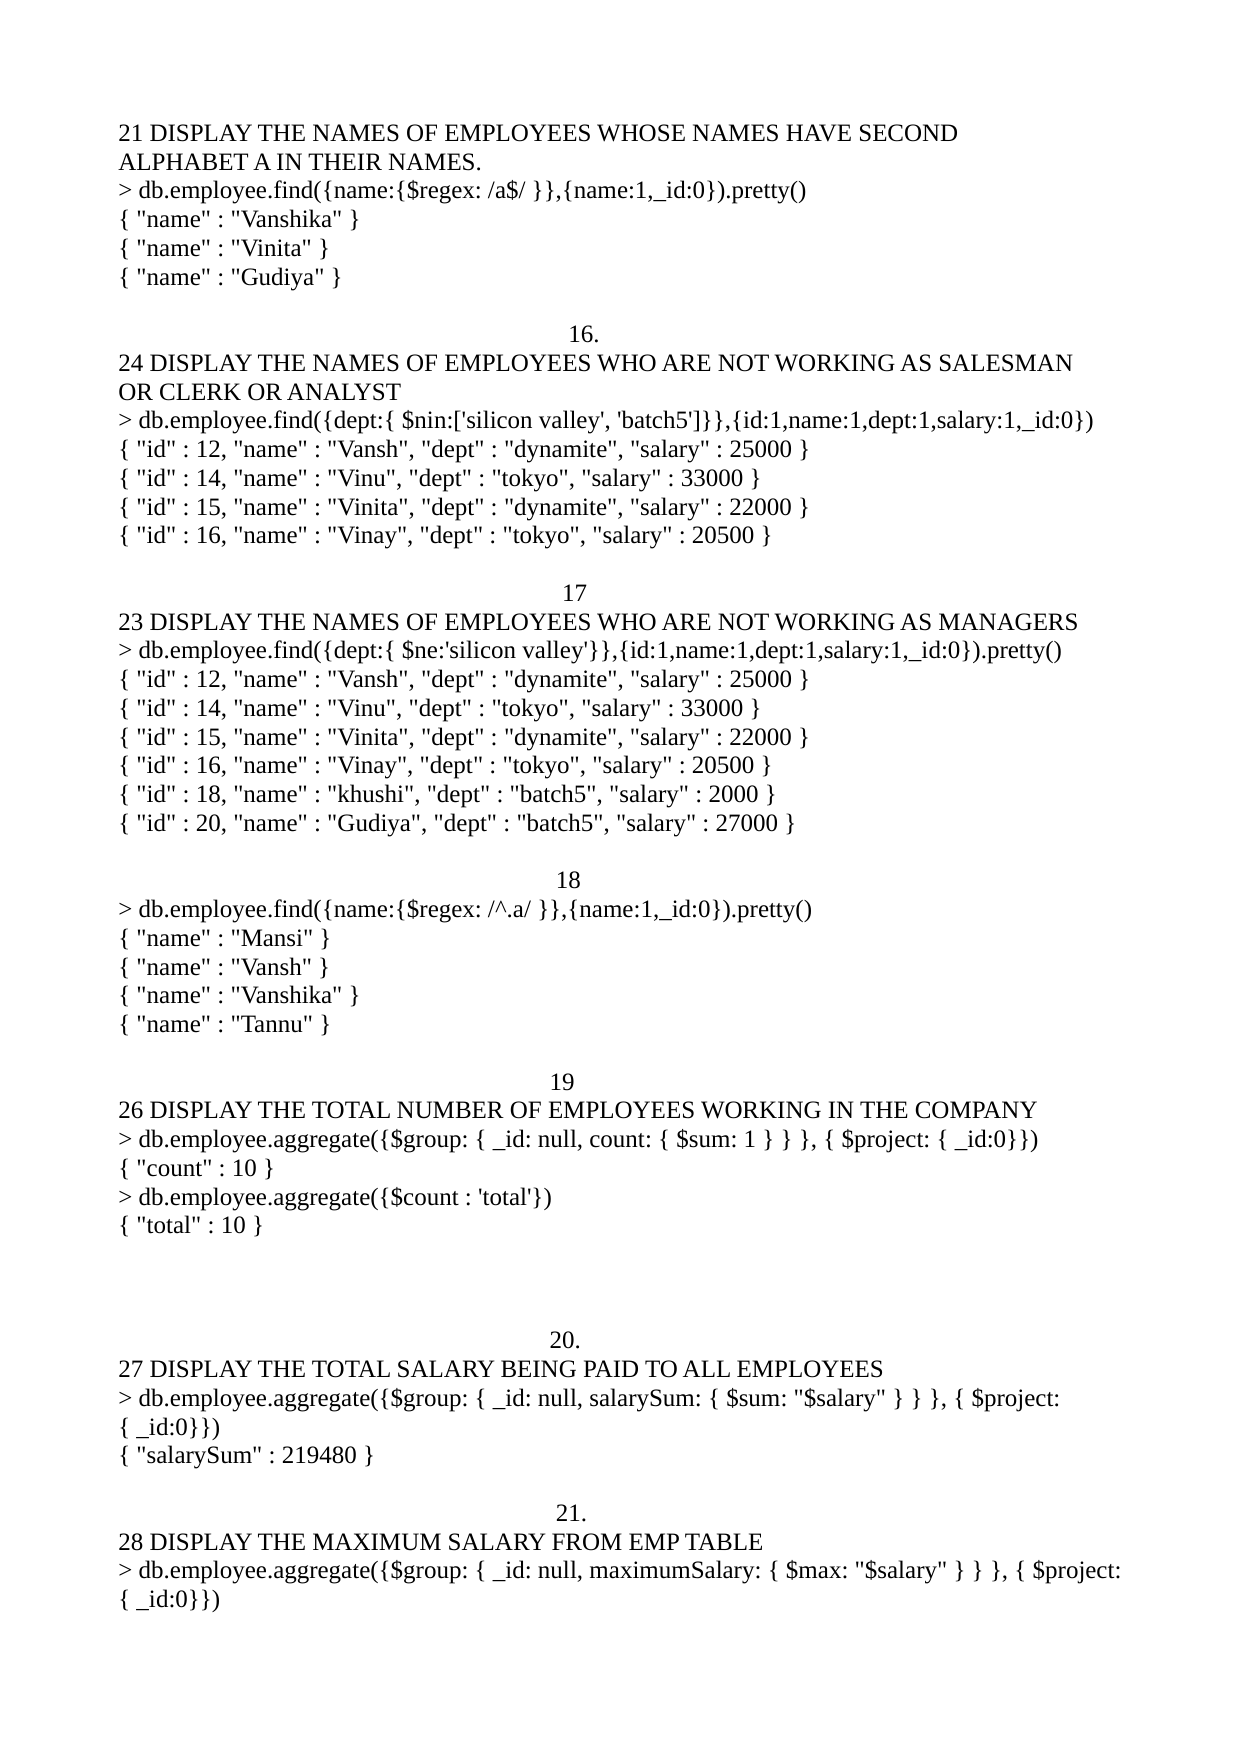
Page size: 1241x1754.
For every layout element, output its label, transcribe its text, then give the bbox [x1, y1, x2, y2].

text > db.employee.aggregate({$count : 'total'}) [118, 1182, 1122, 1211]
text { "name" : "Vanshika" } [118, 204, 1122, 233]
text { "name" : "Tannu" } [118, 1009, 1122, 1038]
text 17 [118, 578, 1122, 607]
text { "id" : 12, "name" : "Vansh", "dept" : "dynamite", "salary" : 25000 } [118, 434, 1122, 463]
text 20. [118, 1326, 1122, 1354]
text 18 [118, 866, 1122, 894]
text 24 DISPLAY THE NAMES OF EMPLOYEES WHO ARE NOT WORKING AS SALESMAN [118, 348, 1122, 377]
text { "name" : "Vansh" } [118, 952, 1122, 981]
text { "id" : 20, "name" : "Gudiya", "dept" : "batch5", "salary" : 27000 } [118, 808, 1122, 837]
text { "name" : "Vanshika" } [118, 981, 1122, 1009]
text { "salarySum" : 219480 } [118, 1441, 1122, 1469]
text > db.employee.find({name:{$regex: /^.a/ }},{name:1,_id:0}).pretty() [118, 894, 1122, 923]
text { "name" : "Mansi" } [118, 923, 1122, 952]
text > db.employee.find({name:{$regex: /a$/ }},{name:1,_id:0}).pretty() [118, 176, 1122, 204]
text 21. [118, 1498, 1122, 1527]
text 26 DISPLAY THE TOTAL NUMBER OF EMPLOYEES WORKING IN THE COMPANY [118, 1096, 1122, 1124]
text { "total" : 10 } [118, 1211, 1122, 1239]
text { "id" : 16, "name" : "Vinay", "dept" : "tokyo", "salary" : 20500 } [118, 521, 1122, 549]
text { "id" : 16, "name" : "Vinay", "dept" : "tokyo", "salary" : 20500 } [118, 751, 1122, 779]
text > db.employee.aggregate({$group: { _id: null, count: { $sum: 1 } } }, { $project: { _id:0}}) [118, 1124, 1122, 1153]
text { "count" : 10 } [118, 1153, 1122, 1182]
text 27 DISPLAY THE TOTAL SALARY BEING PAID TO ALL EMPLOYEES [118, 1354, 1122, 1383]
text > db.employee.find({dept:{ $ne:'silicon valley'}},{id:1,name:1,dept:1,salary:1,_id:0}).pretty() [118, 636, 1122, 664]
text { "id" : 14, "name" : "Vinu", "dept" : "tokyo", "salary" : 33000 } [118, 463, 1122, 492]
text { "name" : "Vinita" } [118, 233, 1122, 262]
text { "id" : 14, "name" : "Vinu", "dept" : "tokyo", "salary" : 33000 } [118, 693, 1122, 722]
text > db.employee.aggregate({$group: { _id: null, maximumSalary: { $max: "$salary" } } }, { $project: { _id:0}}) [118, 1556, 1122, 1613]
text 28 DISPLAY THE MAXIMUM SALARY FROM EMP TABLE [118, 1527, 1122, 1556]
text ALPHABET A IN THEIR NAMES. [118, 147, 1122, 176]
text 23 DISPLAY THE NAMES OF EMPLOYEES WHO ARE NOT WORKING AS MANAGERS [118, 607, 1122, 636]
text > db.employee.find({dept:{ $nin:['silicon valley', 'batch5']}},{id:1,name:1,dept:1,salary:1,_id:0}) [118, 406, 1122, 434]
text 21 DISPLAY THE NAMES OF EMPLOYEES WHOSE NAMES HAVE SECOND [118, 118, 1122, 147]
text { "id" : 15, "name" : "Vinita", "dept" : "dynamite", "salary" : 22000 } [118, 722, 1122, 751]
text { "id" : 15, "name" : "Vinita", "dept" : "dynamite", "salary" : 22000 } [118, 492, 1122, 521]
text { "name" : "Gudiya" } [118, 262, 1122, 291]
text > db.employee.aggregate({$group: { _id: null, salarySum: { $sum: "$salary" } } }, { $project: { _id:0}}) [118, 1383, 1122, 1441]
text OR CLERK OR ANALYST [118, 377, 1122, 406]
text { "id" : 12, "name" : "Vansh", "dept" : "dynamite", "salary" : 25000 } [118, 664, 1122, 693]
text 16. [118, 319, 1122, 348]
text { "id" : 18, "name" : "khushi", "dept" : "batch5", "salary" : 2000 } [118, 779, 1122, 808]
text 19 [118, 1067, 1122, 1096]
